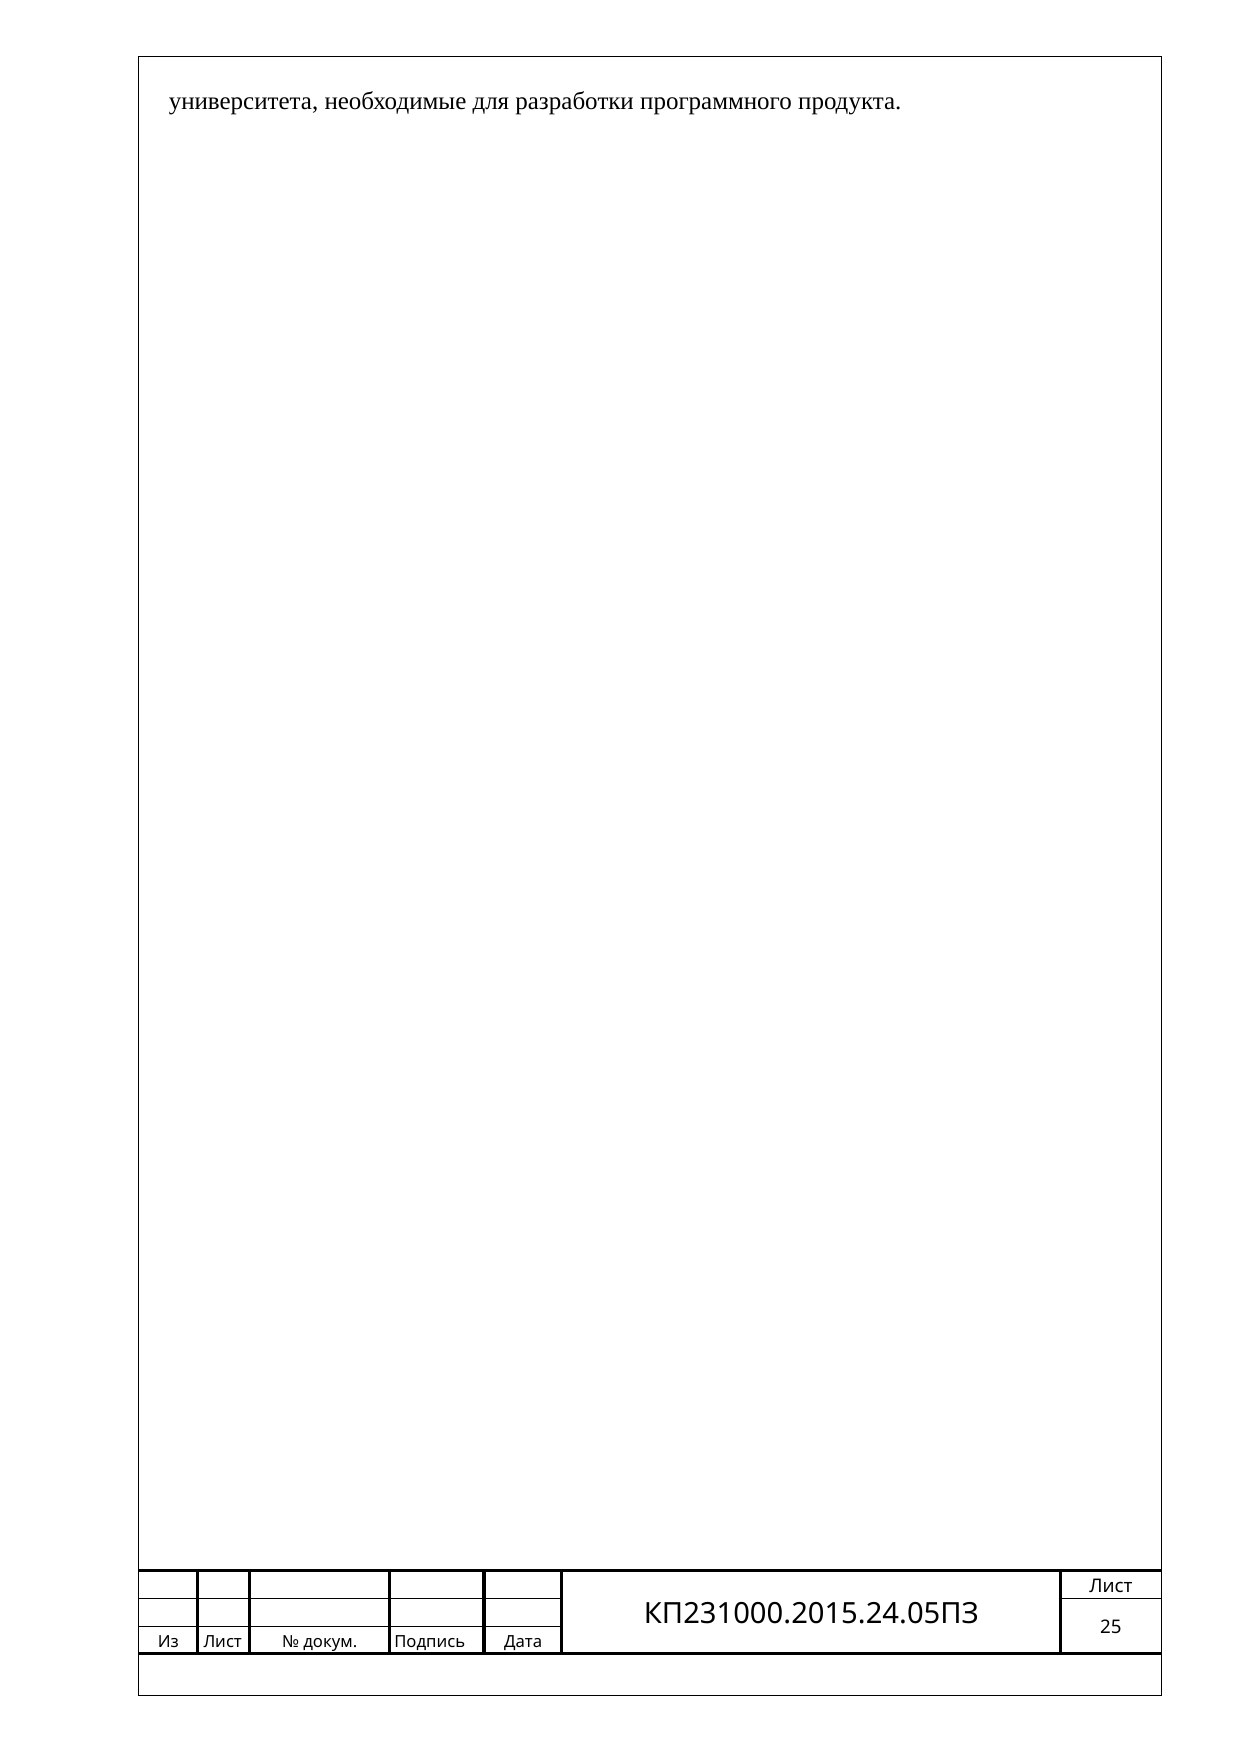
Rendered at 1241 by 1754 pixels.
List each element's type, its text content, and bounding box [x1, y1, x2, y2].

text университета, необходимые для разработки программного продукта. [168, 86, 1132, 115]
